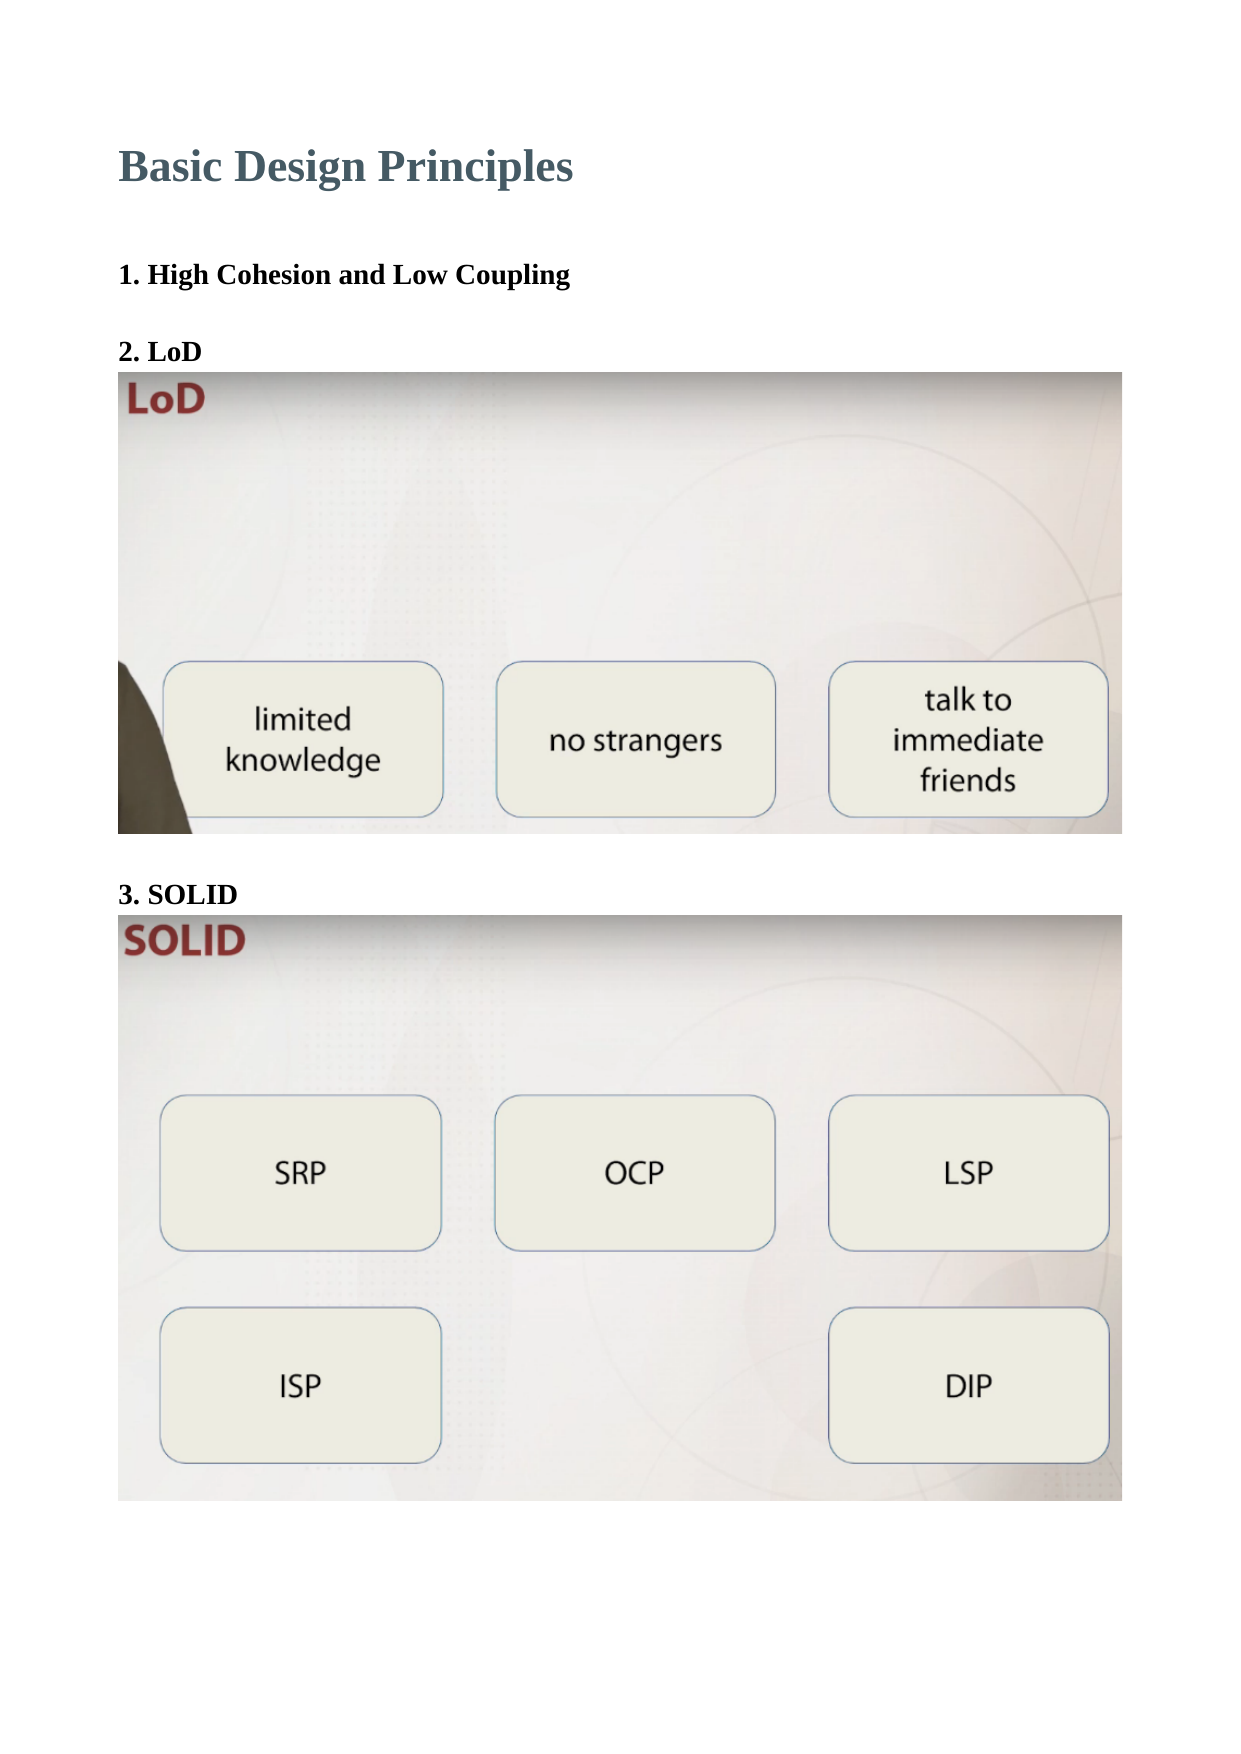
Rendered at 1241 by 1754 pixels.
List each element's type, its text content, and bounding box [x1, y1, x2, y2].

text 2. LoD [118, 334, 1122, 368]
picture [118, 915, 1123, 1501]
picture [118, 372, 1123, 834]
text 3. SOLID [118, 877, 1122, 911]
text 1. High Cohesion and Low Coupling [118, 257, 1122, 291]
subtitle Basic Design Principles [118, 139, 1122, 192]
